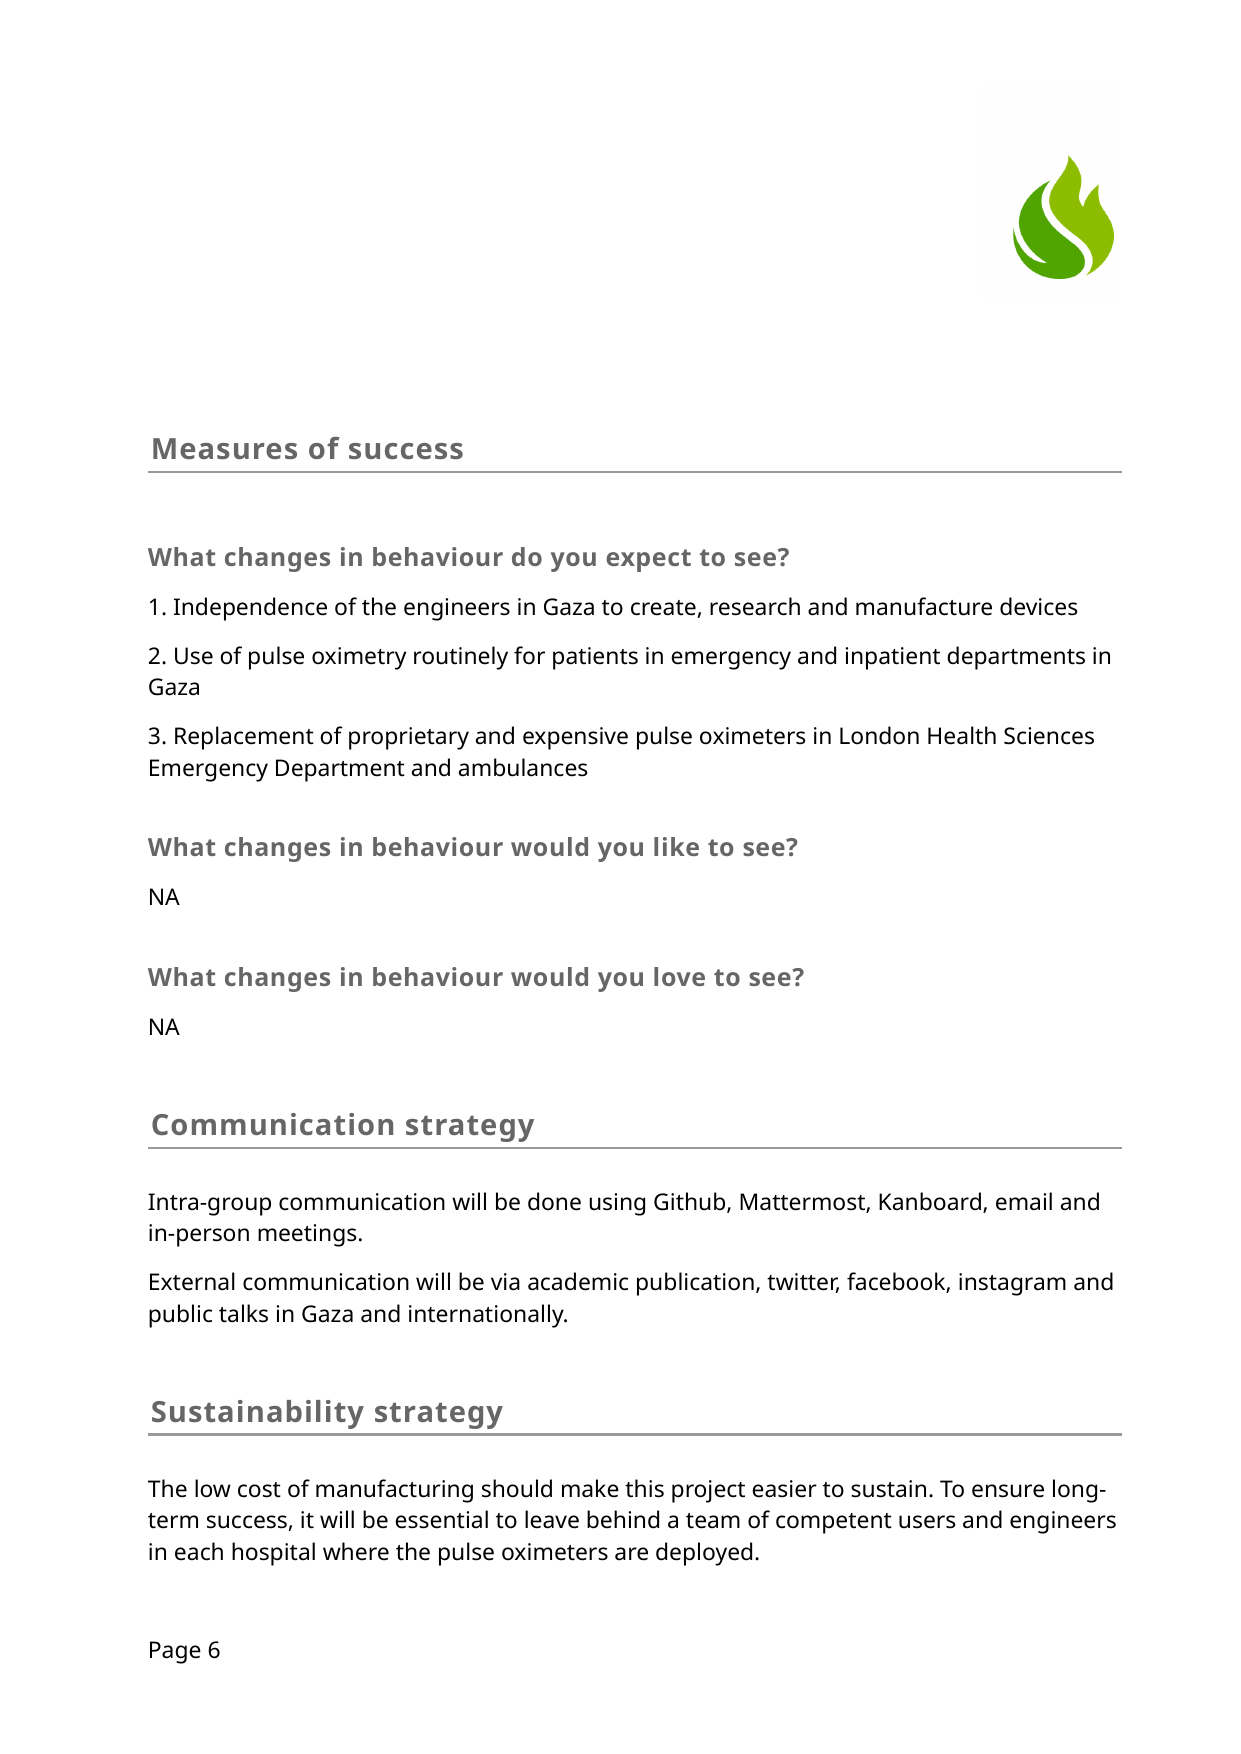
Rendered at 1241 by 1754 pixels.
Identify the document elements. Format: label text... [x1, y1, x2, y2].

text 1. Independence of the engineers in Gaza to create, research and manufacture devices [148, 591, 1122, 622]
text 3. Replacement of proprietary and expensive pulse oximeters in London Health Sciences Emergency Department and ambulances [148, 720, 1122, 783]
text NA [148, 1011, 1122, 1042]
subtitle Sustainability strategy [148, 1388, 1122, 1433]
subtitle Communication strategy [148, 1101, 1122, 1147]
text External communication will be via academic publication, twitter, facebook, instagram and public talks in Gaza and internationally. [148, 1266, 1122, 1329]
subtitle Measures of success [148, 425, 1122, 471]
text NA [148, 881, 1122, 912]
text Intra-group communication will be done using Github, Mattermost, Kanboard, email and in-person meetings. [148, 1186, 1122, 1249]
picture [981, 83, 1026, 298]
subtitle What changes in behaviour do you expect to see? [148, 540, 1122, 574]
subtitle What changes in behaviour would you love to see? [148, 960, 1122, 994]
subtitle What changes in behaviour would you like to see? [148, 830, 1122, 864]
text The low cost of manufacturing should make this project easier to sustain. To ensure long-term success, it will be essential to leave behind a team of competent users and engineers in each hospital where the pulse oximeters are deployed. [148, 1473, 1122, 1567]
text 2. Use of pulse oximetry routinely for patients in emergency and inpatient departments in Gaza [148, 640, 1122, 703]
